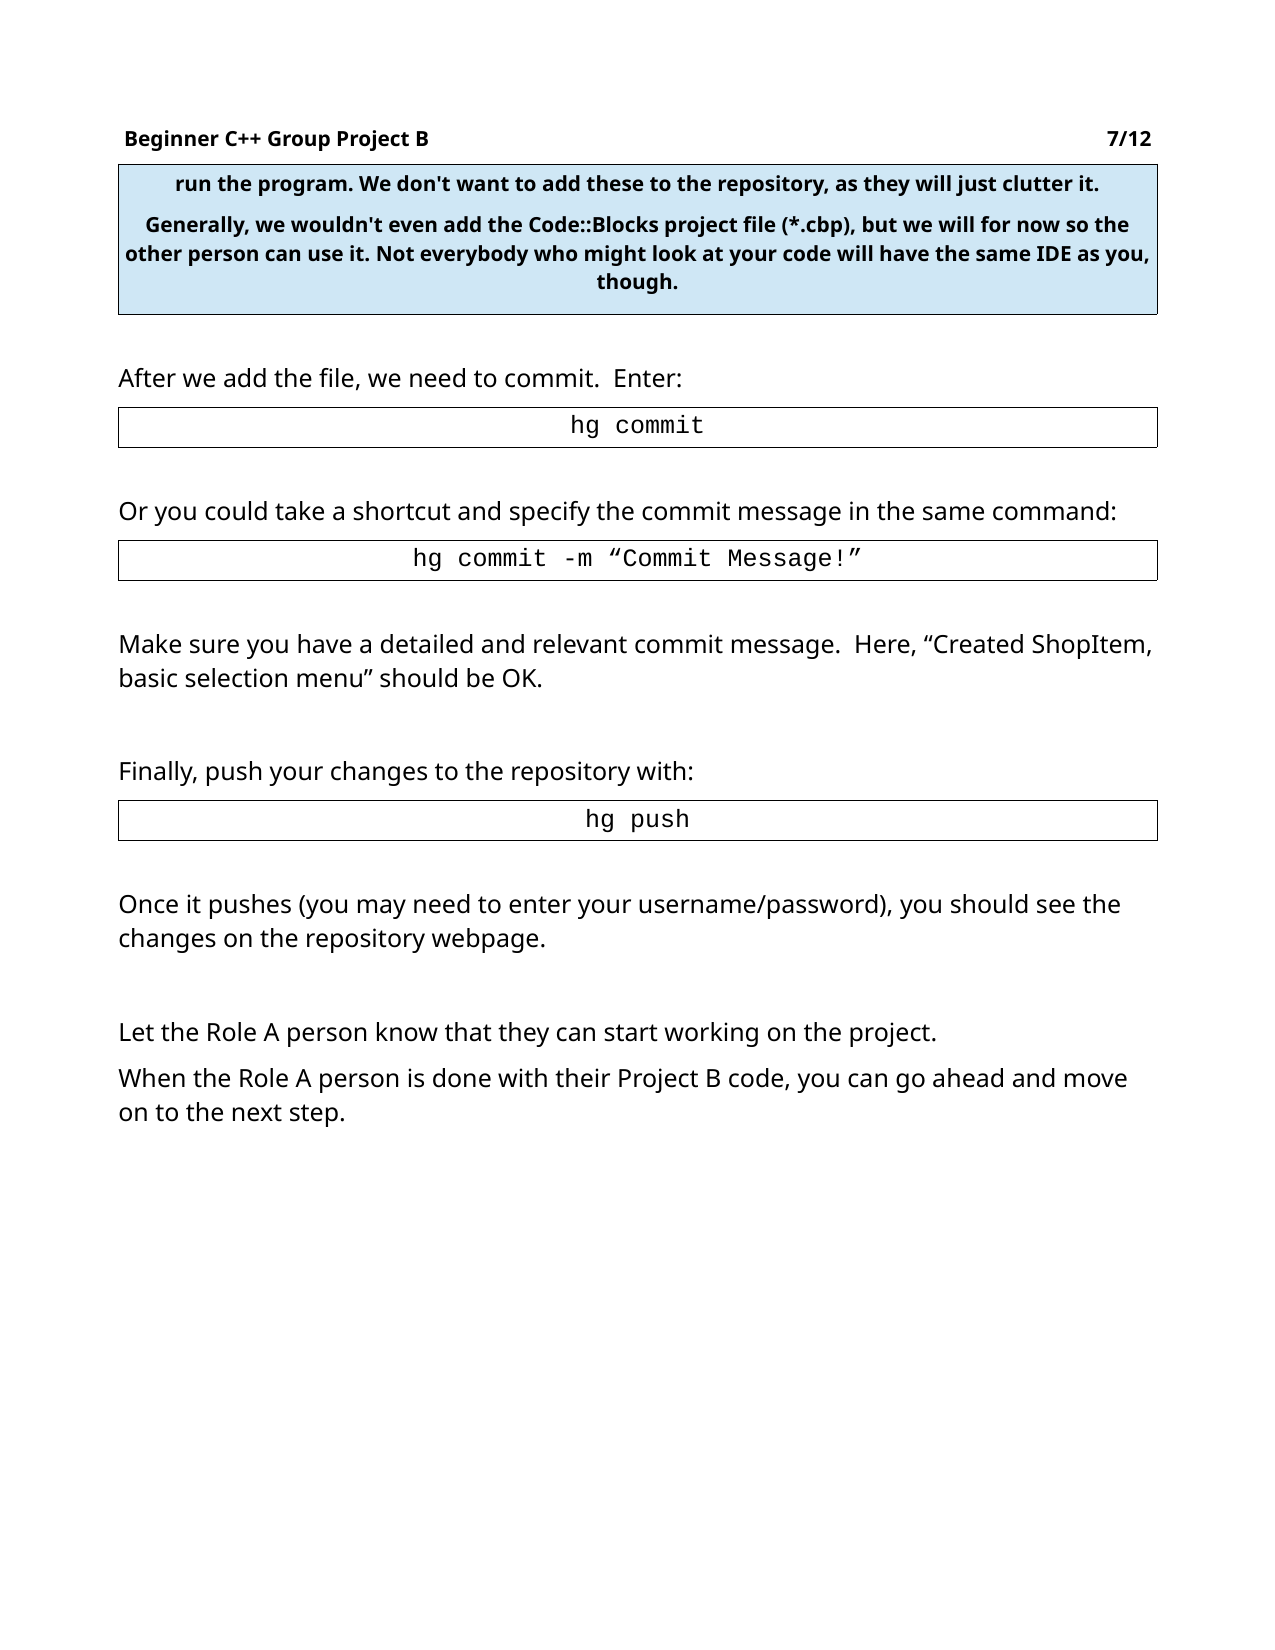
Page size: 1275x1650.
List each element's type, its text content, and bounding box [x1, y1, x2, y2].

text After we add the file, we need to commit. Enter: [118, 360, 1157, 394]
text Let the Role A person know that they can start working on the project. [118, 1014, 1157, 1048]
table_header hg push [119, 801, 1157, 840]
text Finally, push your changes to the repository with: [118, 754, 1157, 788]
table_header hg commit [119, 408, 1157, 447]
table_header hg commit -m “Commit Message!” [119, 541, 1157, 580]
text Make sure you have a detailed and relevant commit message. Here, “Created ShopItem, basic selection menu” should be OK. [118, 627, 1157, 695]
text When the Role A person is done with their Project B code, you can go ahead and move on to the next step. [118, 1061, 1157, 1129]
text Or you could take a shortcut and specify the commit message in the same command: [118, 493, 1157, 528]
table_header run the program. We don't want to add these to the repository, as they will just clutter it. Generally, we wouldn't even add the Code::Blocks project file (*.cbp), but we will for now so the other person can use it. Not everybody who might look at your code will have the same IDE as you, though. [119, 165, 1157, 314]
text Once it pushes (you may need to enter your username/password), you should see the changes on the repository webpage. [118, 887, 1157, 955]
